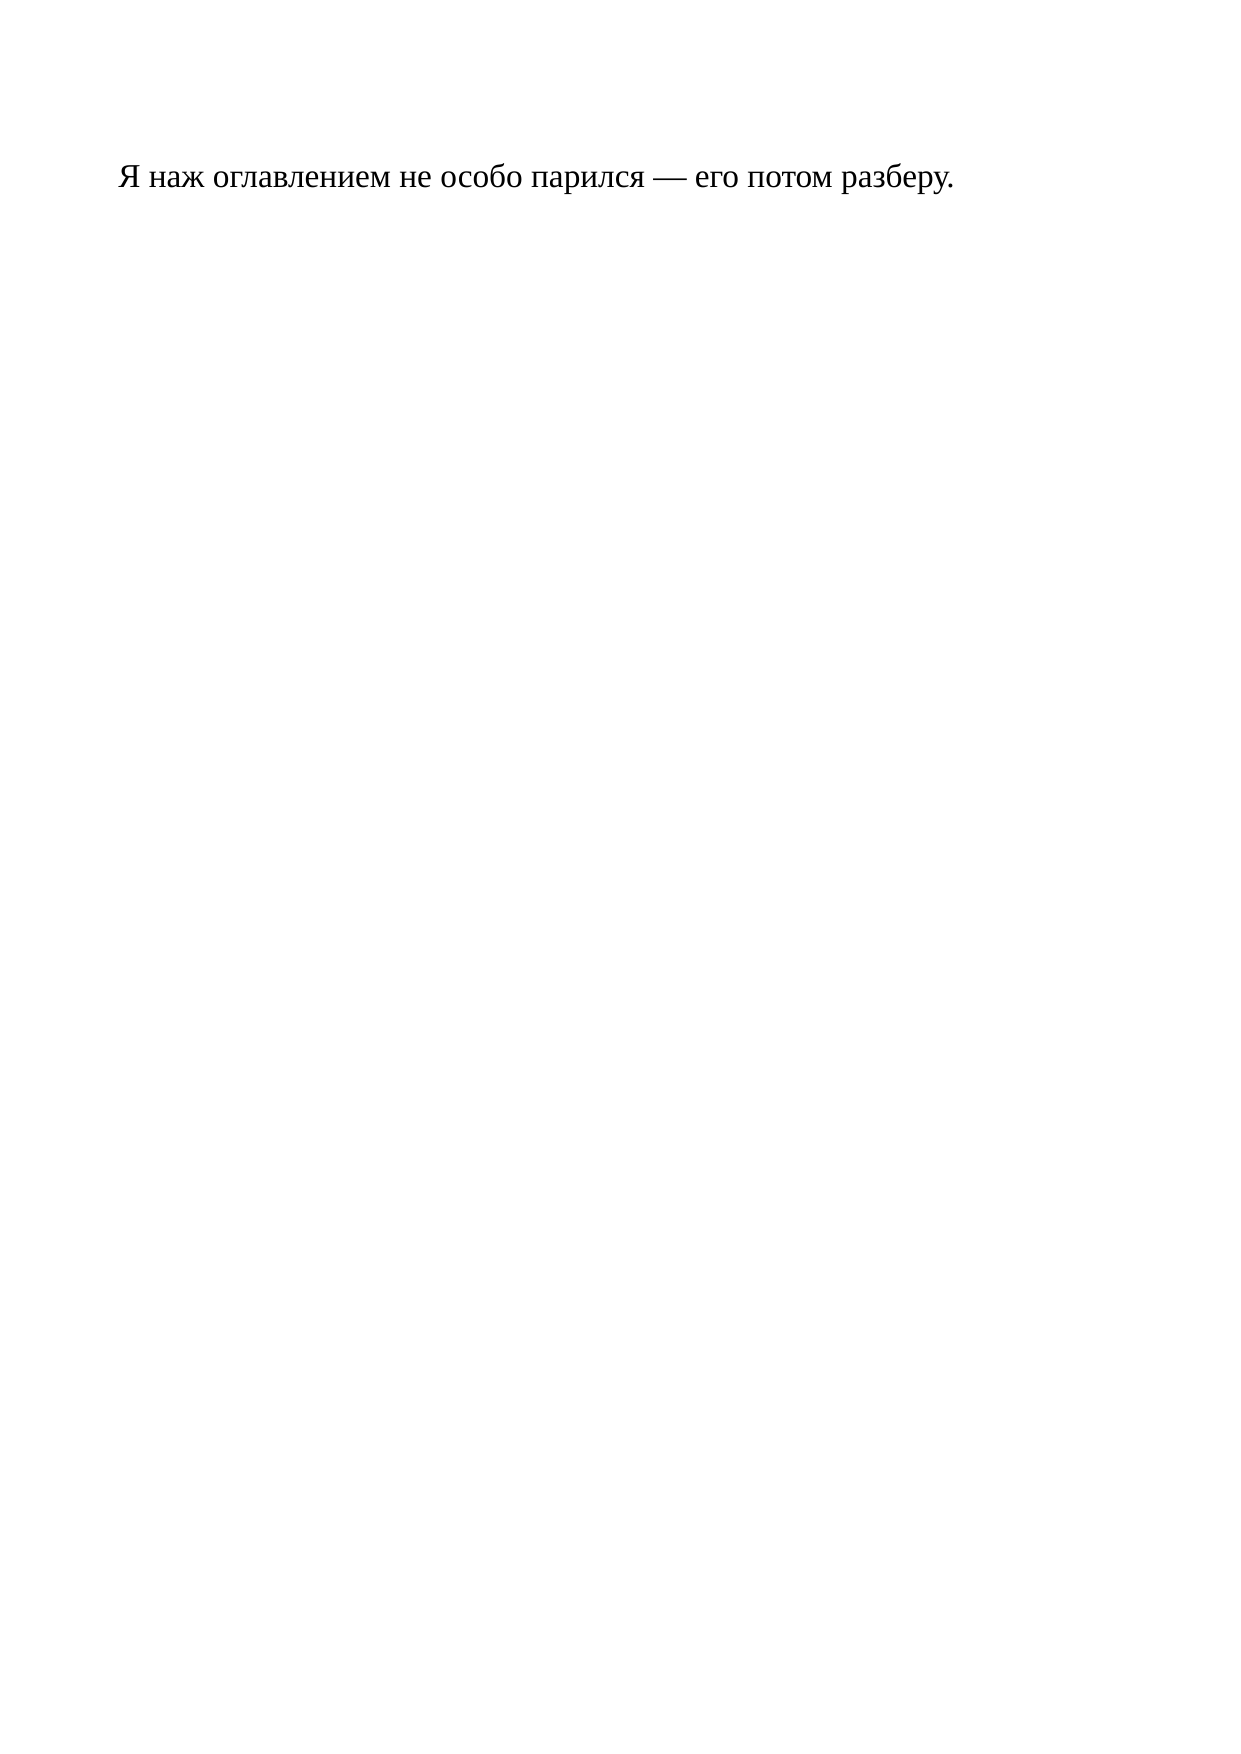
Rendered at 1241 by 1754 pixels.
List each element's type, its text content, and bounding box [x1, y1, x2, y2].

text Я наж оглавлением не особо парился — его потом разберу. [118, 156, 1122, 195]
